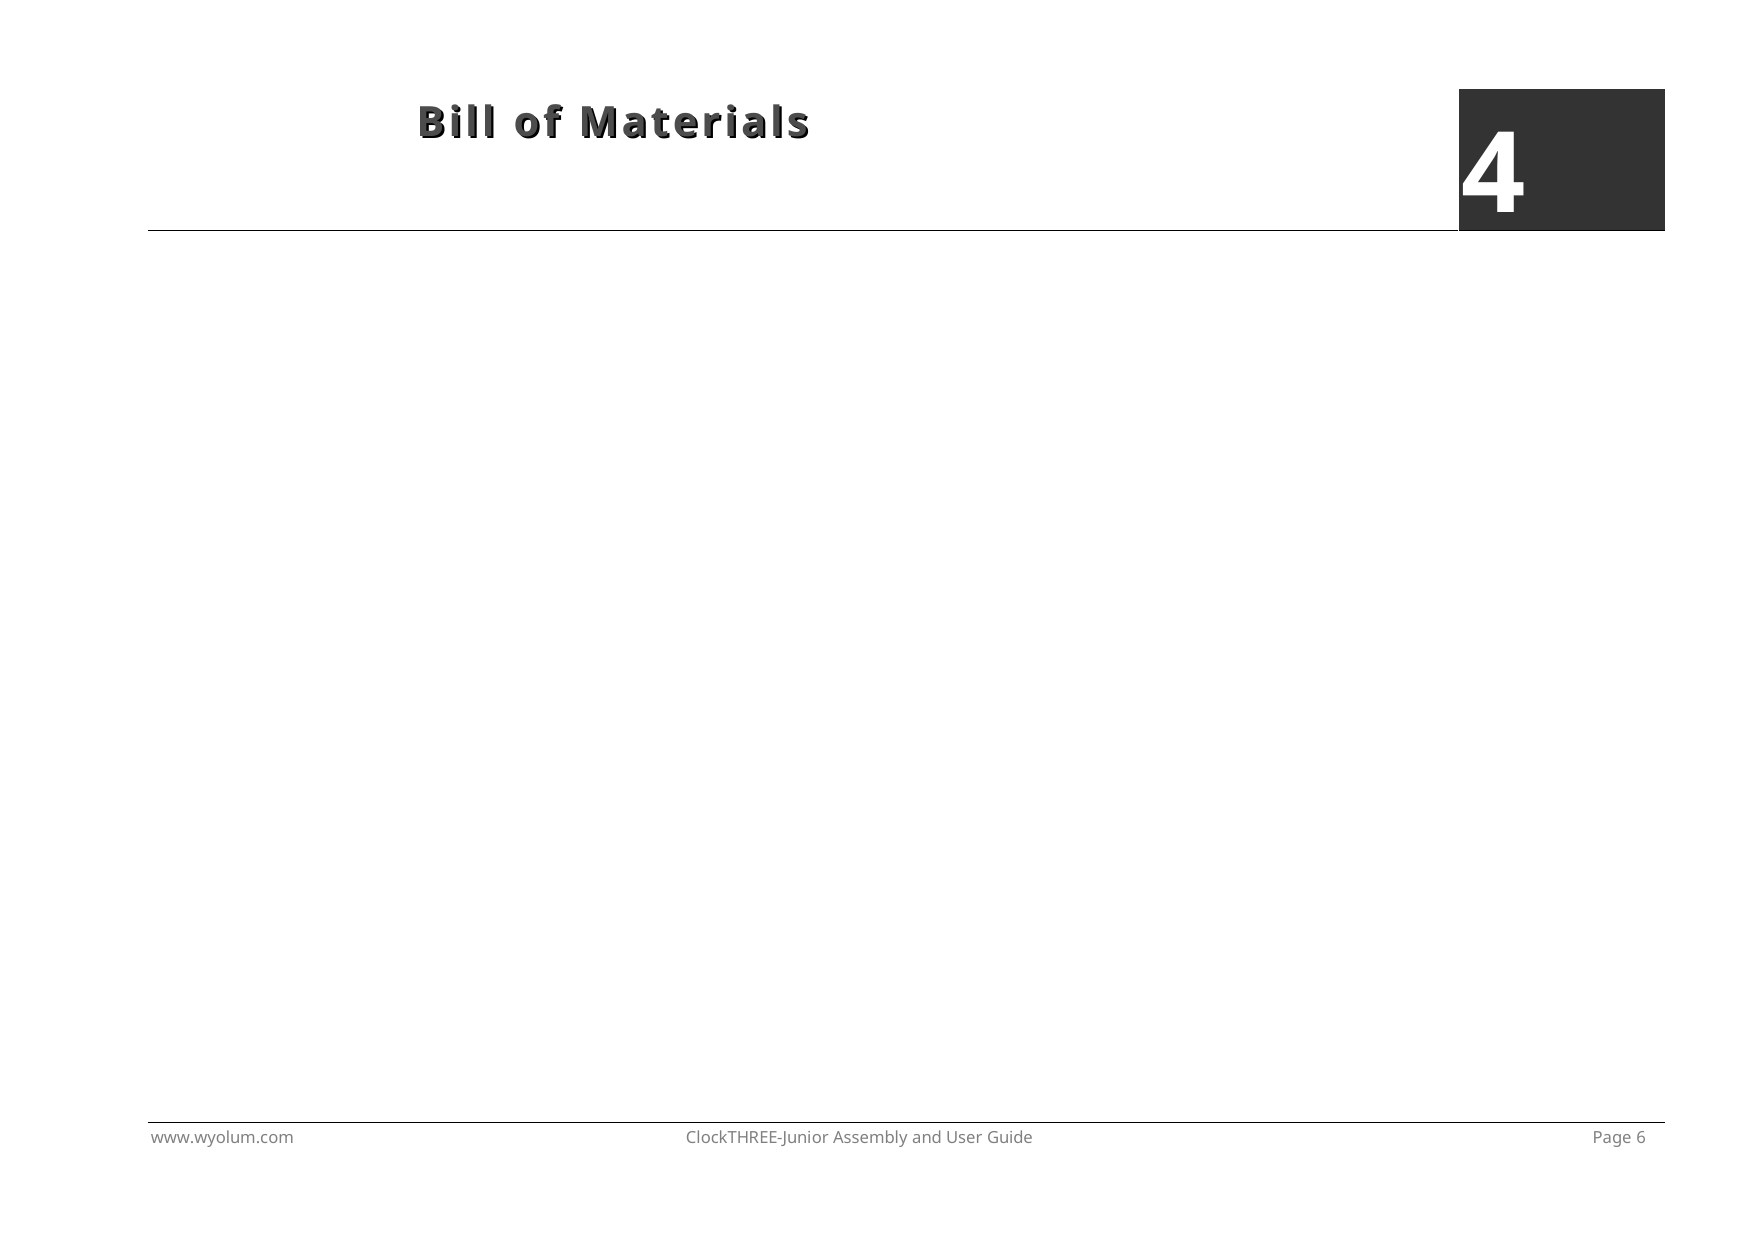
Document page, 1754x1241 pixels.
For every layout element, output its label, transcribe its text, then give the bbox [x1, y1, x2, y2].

table_header 4 [1459, 89, 1665, 230]
table_cell [148, 183, 354, 230]
table_header [148, 89, 354, 183]
table_header Bill of Materials [354, 89, 1458, 183]
table_cell [354, 183, 1458, 230]
